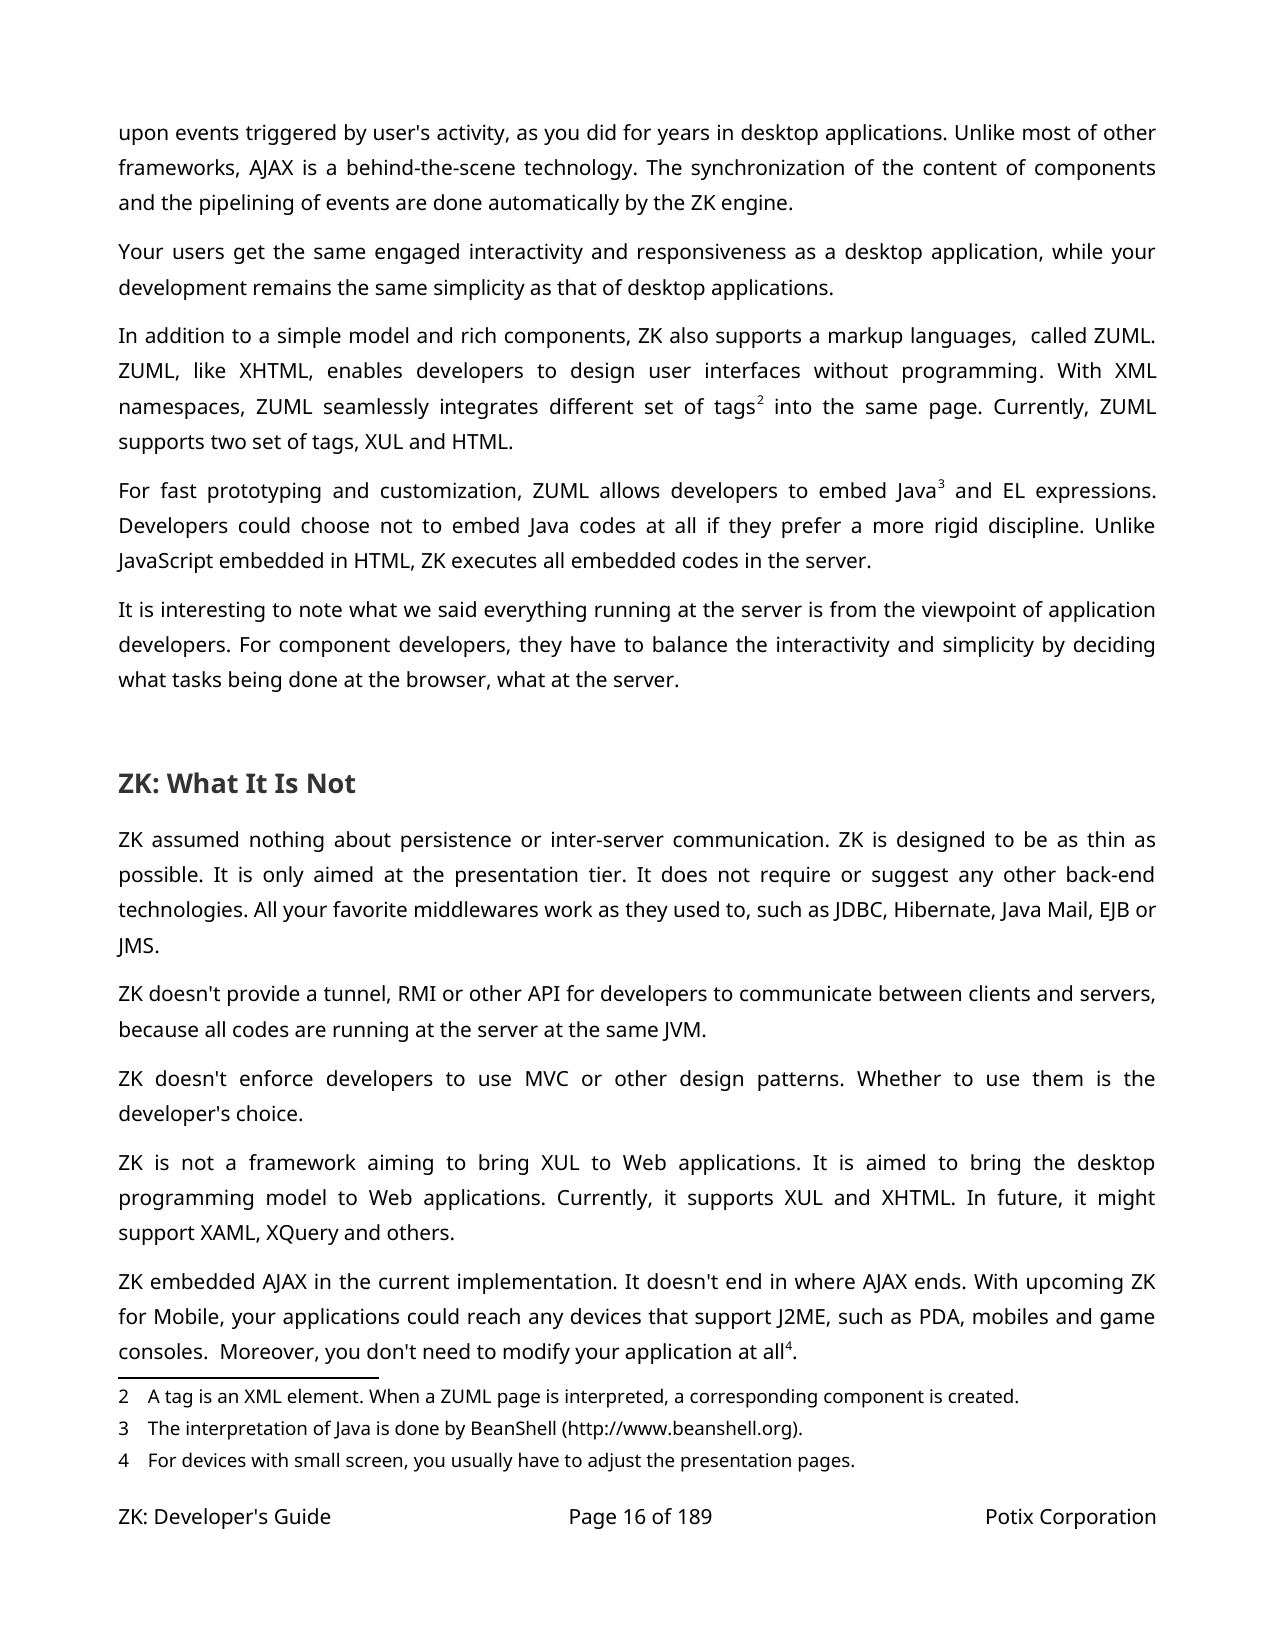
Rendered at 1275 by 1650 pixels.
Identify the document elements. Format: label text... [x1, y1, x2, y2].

text For fast prototyping and customization, ZUML allows developers to embed Java and EL expressions. Developers could choose not to embed Java codes at all if they prefer a more rigid discipline. Unlike JavaScript embedded in HTML, ZK executes all embedded codes in the server. [118, 476, 1157, 574]
text ZK doesn't provide a tunnel, RMI or other API for developers to communicate between clients and servers, because all codes are running at the server at the same JVM. [118, 979, 1157, 1043]
subtitle ZK: What It Is Not [118, 765, 1157, 801]
text It is interesting to note what we said everything running at the server is from the viewpoint of application developers. For component developers, they have to balance the interactivity and simplicity by deciding what tasks being done at the browser, what at the server. [118, 595, 1157, 694]
text A tag is an XML element. When a ZUML page is interpreted, a corresponding component is created. [118, 1384, 1157, 1409]
text upon events triggered by user's activity, as you did for years in desktop applications. Unlike most of other frameworks, AJAX is a behind-the-scene technology. The synchronization of the content of components and the pipelining of events are done automatically by the ZK engine. [118, 118, 1157, 217]
text ZK doesn't enforce developers to use MVC or other design patterns. Whether to use them is the developer's choice. [118, 1064, 1157, 1127]
text In addition to a simple model and rich components, ZK also supports a markup languages, called ZUML. ZUML, like XHTML, enables developers to design user interfaces without programming. With XML namespaces, ZUML seamlessly integrates different set of tags into the same page. Currently, ZUML supports two set of tags, XUL and HTML. [118, 321, 1157, 455]
text The interpretation of Java is done by BeanShell (http://www.beanshell.org). [118, 1416, 1157, 1441]
text ZK is not a framework aiming to bring XUL to Web applications. It is aimed to bring the desktop programming model to Web applications. Currently, it supports XUL and XHTML. In future, it might support XAML, XQuery and others. [118, 1148, 1157, 1246]
text For devices with small screen, you usually have to adjust the presentation pages. [118, 1447, 1157, 1473]
text ZK assumed nothing about persistence or inter-server communication. ZK is designed to be as thin as possible. It is only aimed at the presentation tier. It does not require or suggest any other back-end technologies. All your favorite middlewares work as they used to, such as JDBC, Hibernate, Java Mail, EJB or JMS. [118, 825, 1157, 959]
text Your users get the same engaged interactivity and responsiveness as a desktop application, while your development remains the same simplicity as that of desktop applications. [118, 237, 1157, 301]
text ZK embedded AJAX in the current implementation. It doesn't end in where AJAX ends. With upcoming ZK for Mobile, your applications could reach any devices that support J2ME, such as PDA, mobiles and game consoles. Moreover, you don't need to modify your application at all. [118, 1267, 1157, 1366]
